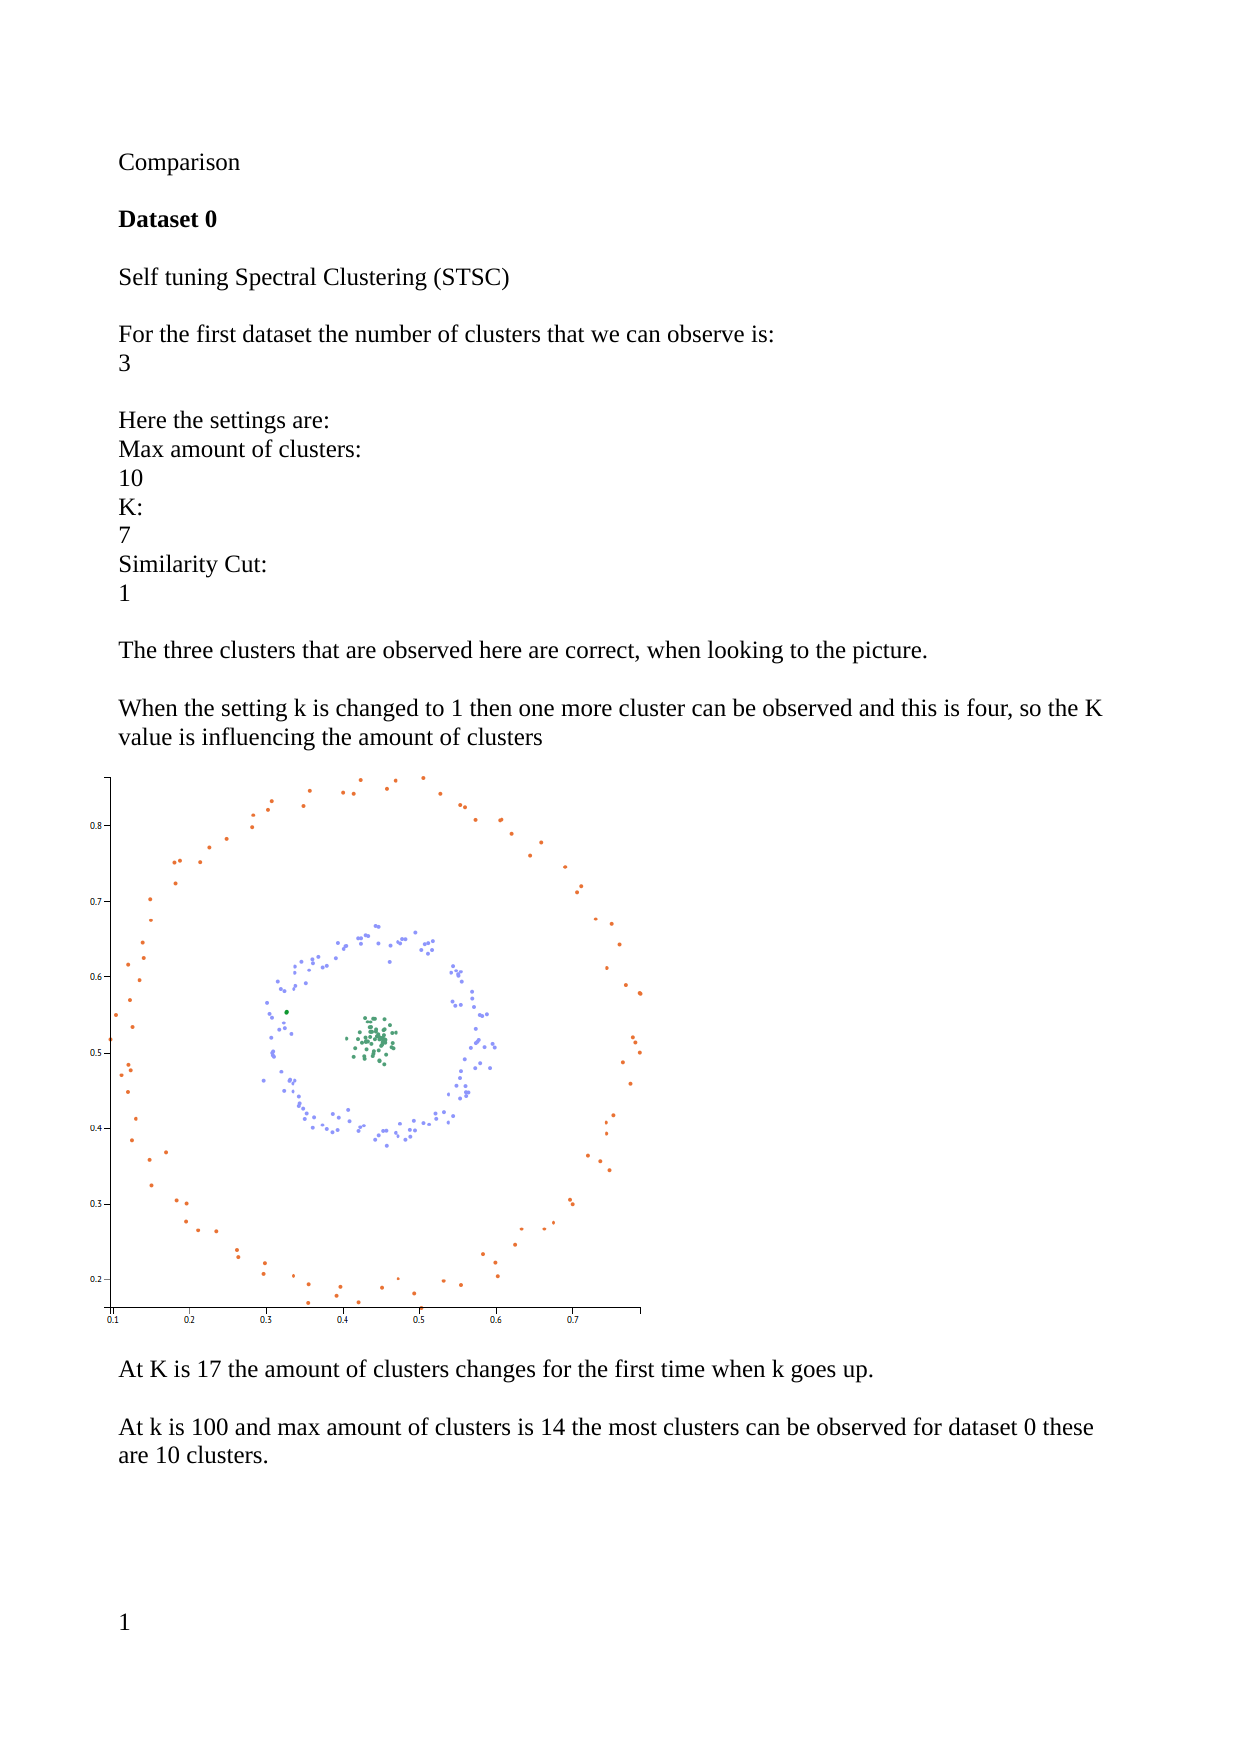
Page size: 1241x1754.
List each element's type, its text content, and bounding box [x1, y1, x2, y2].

text Dataset 0 [118, 204, 1122, 233]
text Max amount of clusters: [118, 434, 1122, 463]
text At K is 17 the amount of clusters changes for the first time when k goes up. [118, 1354, 1122, 1383]
text Comparison [118, 147, 1122, 176]
text When the setting k is changed to 1 then one more cluster can be observed and this is four, so the K value is influencing the amount of clusters [118, 693, 1122, 751]
text At k is 100 and max amount of clusters is 14 the most clusters can be observed for dataset 0 these are 10 clusters. [118, 1412, 1122, 1469]
text Self tuning Spectral Clustering (STSC) [118, 262, 1122, 291]
text 10 [118, 463, 1122, 492]
text For the first dataset the number of clusters that we can observe is: [118, 319, 1122, 348]
text 3 [118, 348, 1122, 377]
text K: [118, 492, 1122, 521]
text 1 [118, 578, 1122, 607]
text Similarity Cut: [118, 549, 1122, 578]
picture [86, 765, 658, 1331]
text Here the settings are: [118, 406, 1122, 434]
text The three clusters that are observed here are correct, when looking to the picture. [118, 636, 1122, 664]
text 7 [118, 521, 1122, 549]
